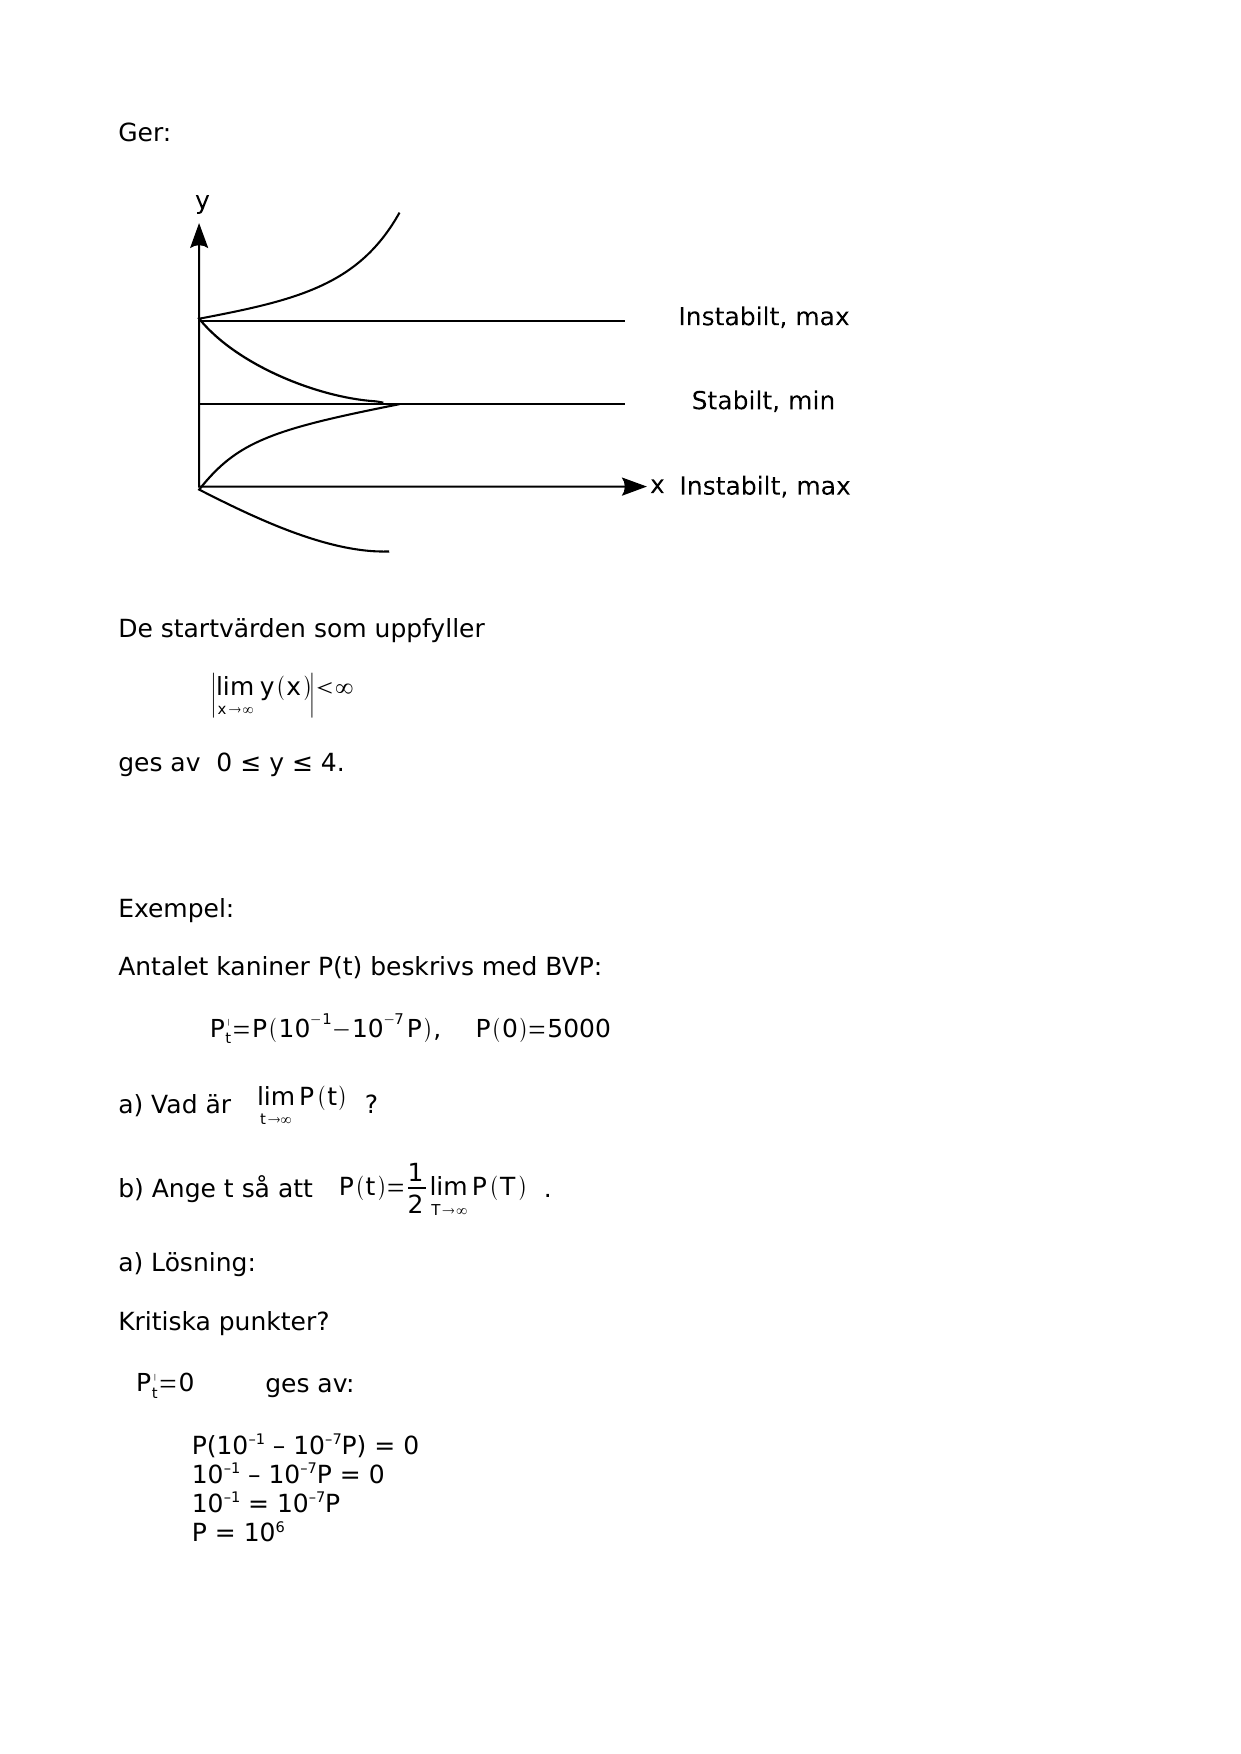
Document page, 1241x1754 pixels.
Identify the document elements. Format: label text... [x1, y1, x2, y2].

text De startvärden som uppfyller [118, 614, 1122, 643]
text 10–1 = 10–7P [118, 1489, 1122, 1518]
text Kritiska punkter? [118, 1307, 1122, 1336]
text ges av: [118, 1365, 1122, 1402]
text P = 106 [118, 1518, 1122, 1547]
text P(10–1 – 10–7P) = 0 [118, 1431, 1122, 1460]
text a) Lösning: [118, 1249, 1122, 1278]
text ges av 0 ≤ y ≤ 4. [118, 748, 1122, 777]
text 10–1 – 10–7P = 0 [118, 1460, 1122, 1489]
text Antalet kaniner P(t) beskrivs med BVP: [118, 952, 1122, 981]
text b) Ange t så att . [118, 1158, 1122, 1219]
text a) Vad är ? [118, 1082, 1122, 1128]
text Ger: [118, 118, 1122, 147]
text Exempel: [118, 894, 1122, 923]
